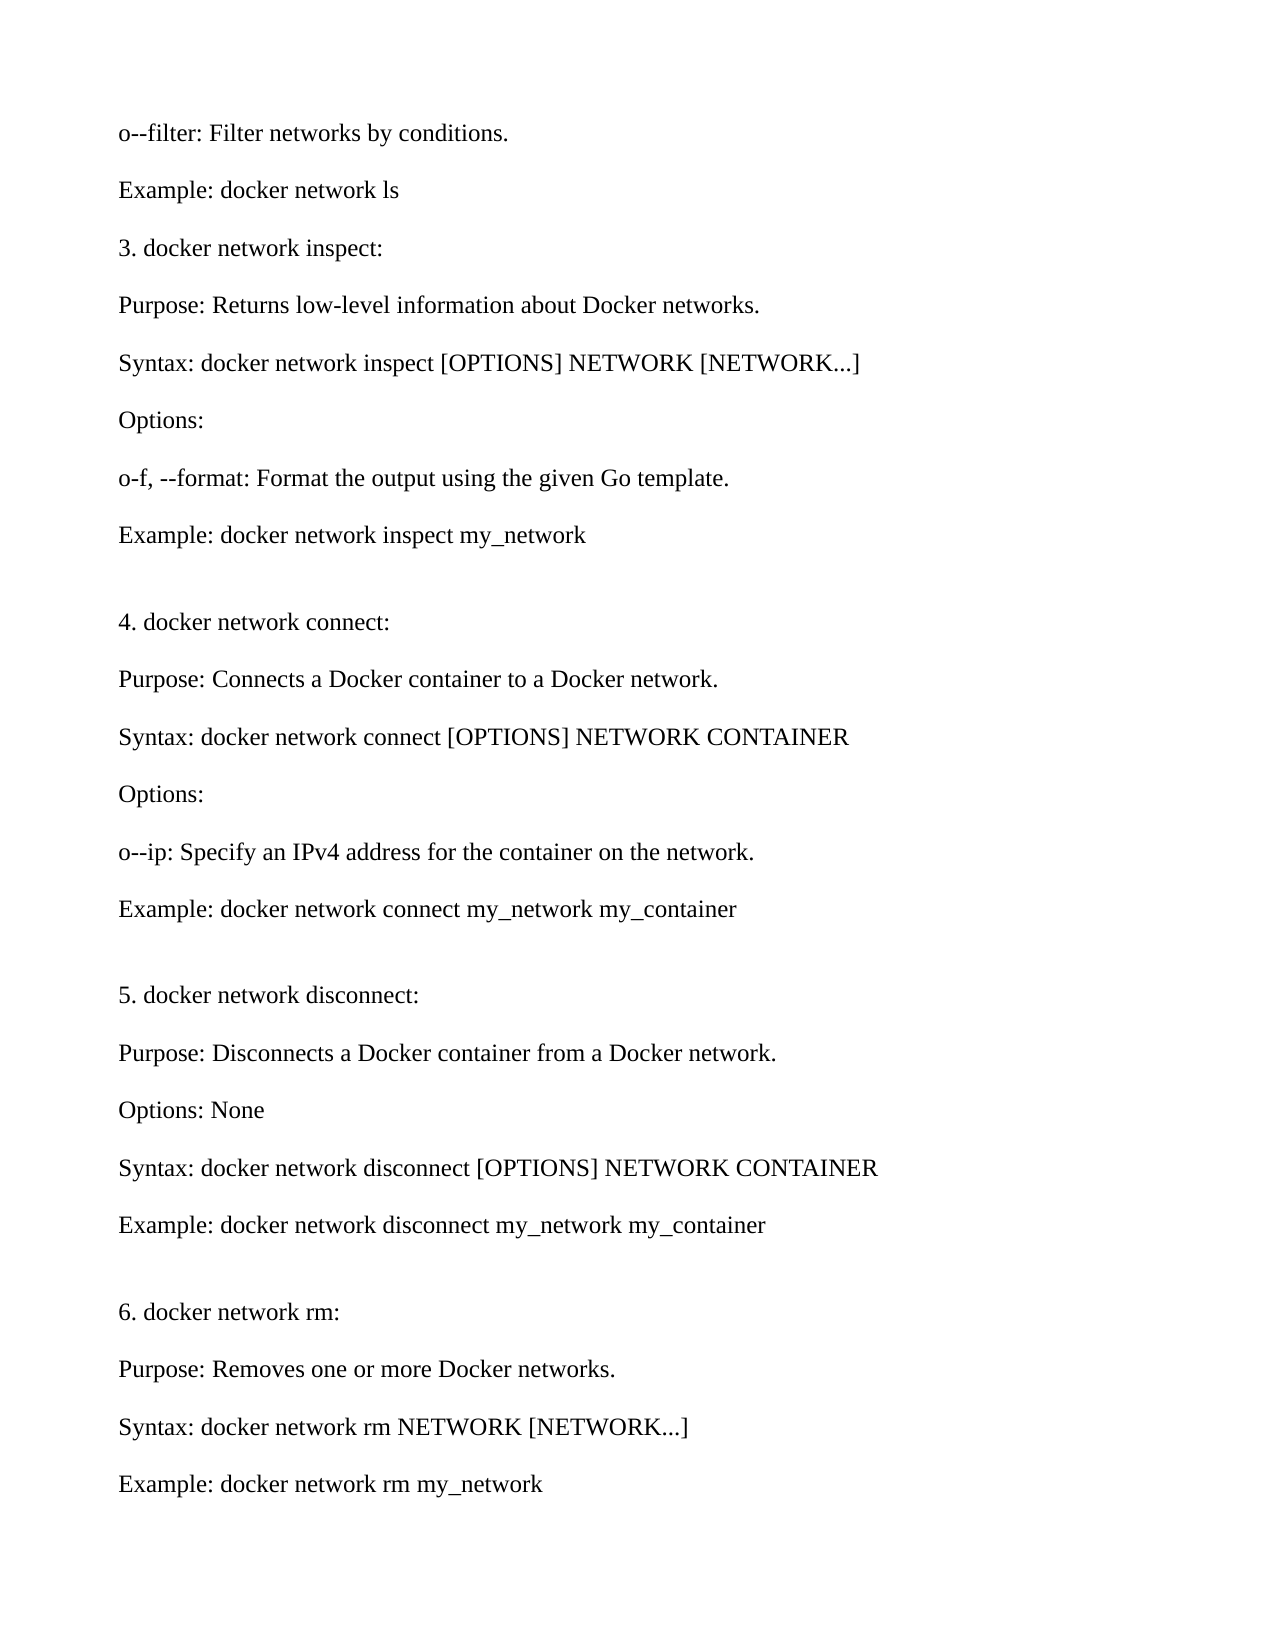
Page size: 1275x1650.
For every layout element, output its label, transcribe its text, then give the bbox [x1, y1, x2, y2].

text Options: [118, 406, 1157, 434]
text 6. docker network rm: [118, 1297, 1157, 1326]
text 4. docker network connect: [118, 607, 1157, 636]
text Syntax: docker network rm NETWORK [NETWORK...] [118, 1412, 1157, 1441]
text Example: docker network disconnect my_network my_container [118, 1211, 1157, 1239]
text Options: [118, 779, 1157, 808]
text Purpose: Returns low-level information about Docker networks. [118, 291, 1157, 319]
text 3. docker network inspect: [118, 233, 1157, 262]
text Example: docker network ls [118, 176, 1157, 204]
text o--ip: Specify an IPv4 address for the container on the network. [118, 837, 1157, 866]
text Example: docker network connect my_network my_container [118, 894, 1157, 923]
text Example: docker network rm my_network [118, 1469, 1157, 1498]
text Syntax: docker network inspect [OPTIONS] NETWORK [NETWORK...] [118, 348, 1157, 377]
text o--filter: Filter networks by conditions. [118, 118, 1157, 147]
text Syntax: docker network connect [OPTIONS] NETWORK CONTAINER [118, 722, 1157, 751]
text Options: None [118, 1096, 1157, 1124]
text Purpose: Connects a Docker container to a Docker network. [118, 664, 1157, 693]
text Purpose: Disconnects a Docker container from a Docker network. [118, 1038, 1157, 1067]
text o-f, --format: Format the output using the given Go template. [118, 463, 1157, 492]
text 5. docker network disconnect: [118, 981, 1157, 1009]
text Syntax: docker network disconnect [OPTIONS] NETWORK CONTAINER [118, 1153, 1157, 1182]
text Example: docker network inspect my_network [118, 521, 1157, 549]
text Purpose: Removes one or more Docker networks. [118, 1354, 1157, 1383]
